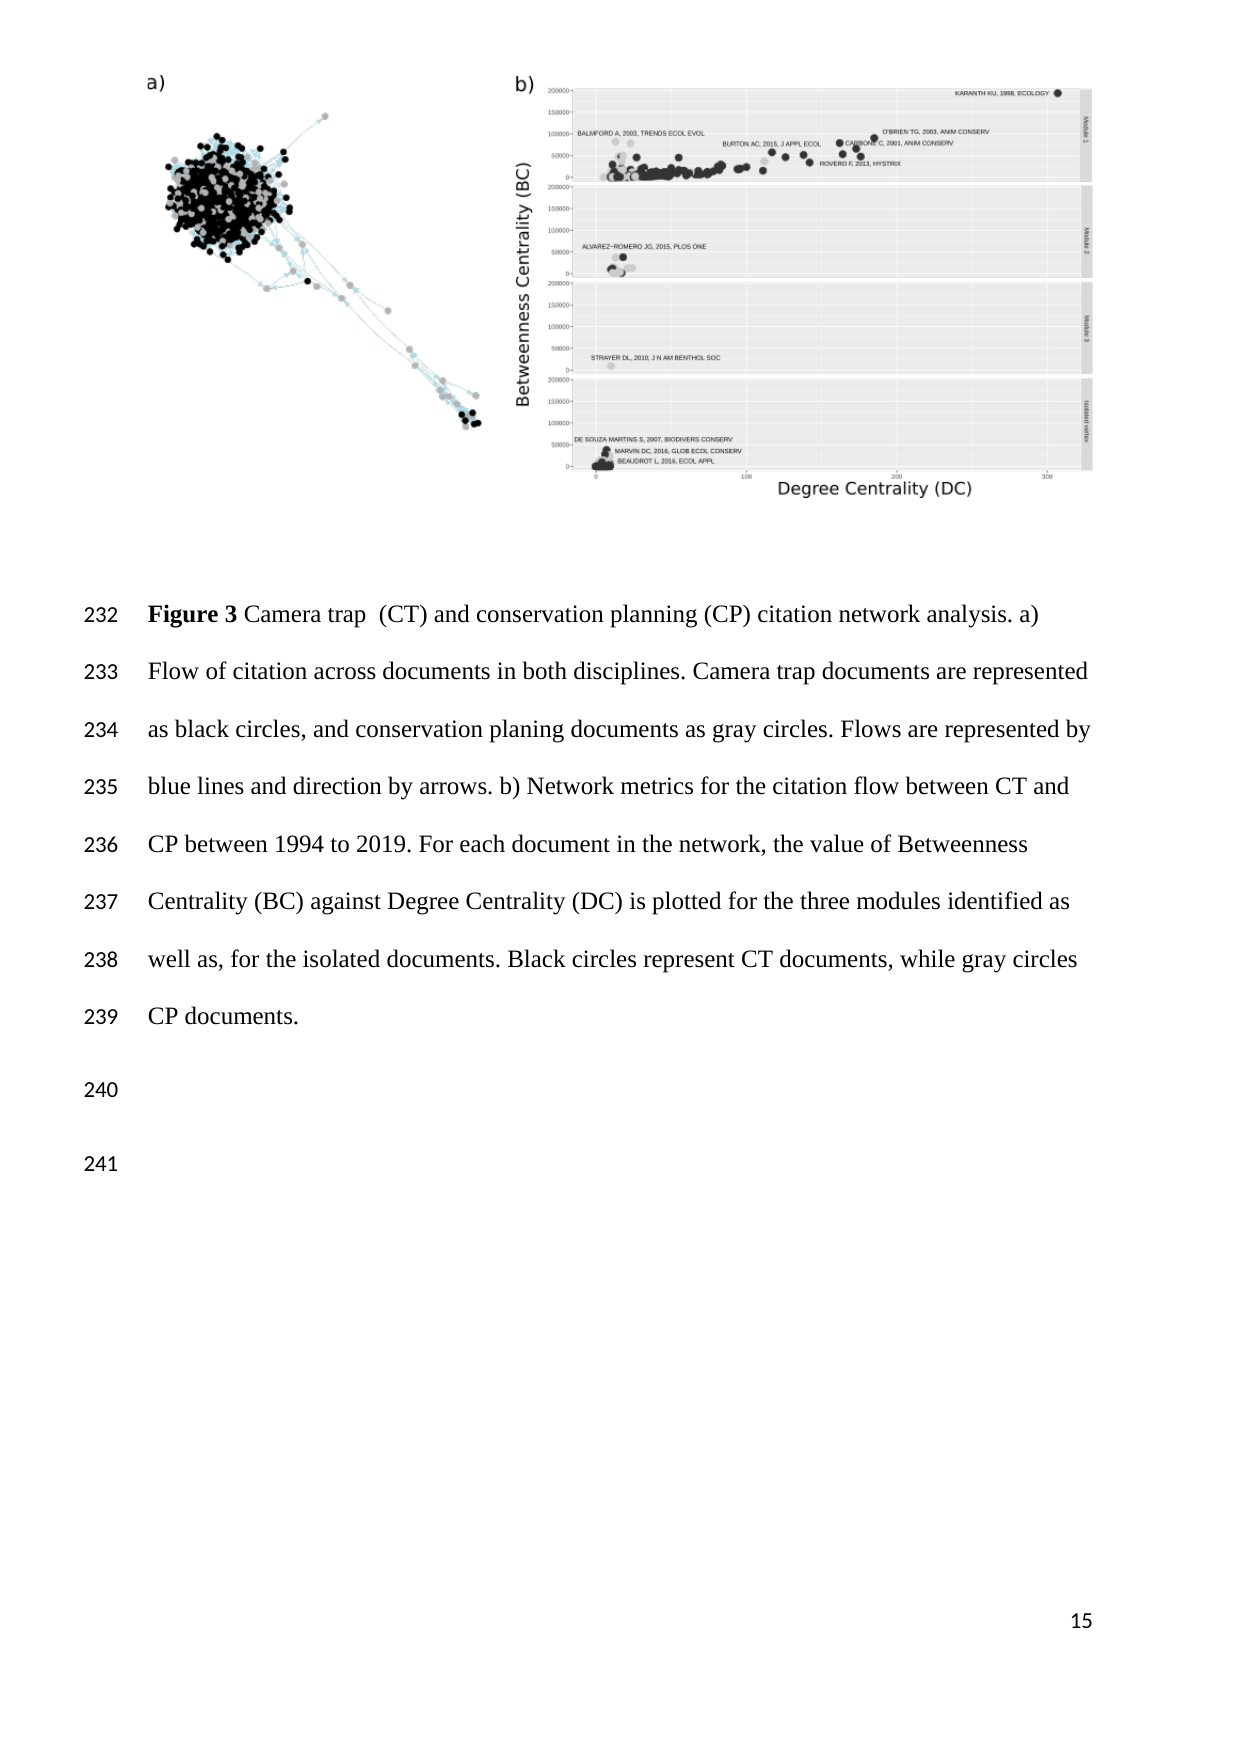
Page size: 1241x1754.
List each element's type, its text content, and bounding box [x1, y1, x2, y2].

list Figure 3 Camera trap (CT) and conservation planning (CP) citation network analysis. a) Flow of citation across documents in both disciplines. Camera trap documents are represented as black circles, and conservation planing documents as gray circles. Flows are represented by blue lines and direction by arrows. b) Network metrics for the citation flow between CT and CP between 1994 to 2019. For each document in the network, the value of Betweenness Centrality (BC) against Degree Centrality (DC) is plotted for the three modules identified as well as, for the isolated documents. Black circles represent CT documents, while gray circles CP documents. [148, 599, 1093, 1030]
